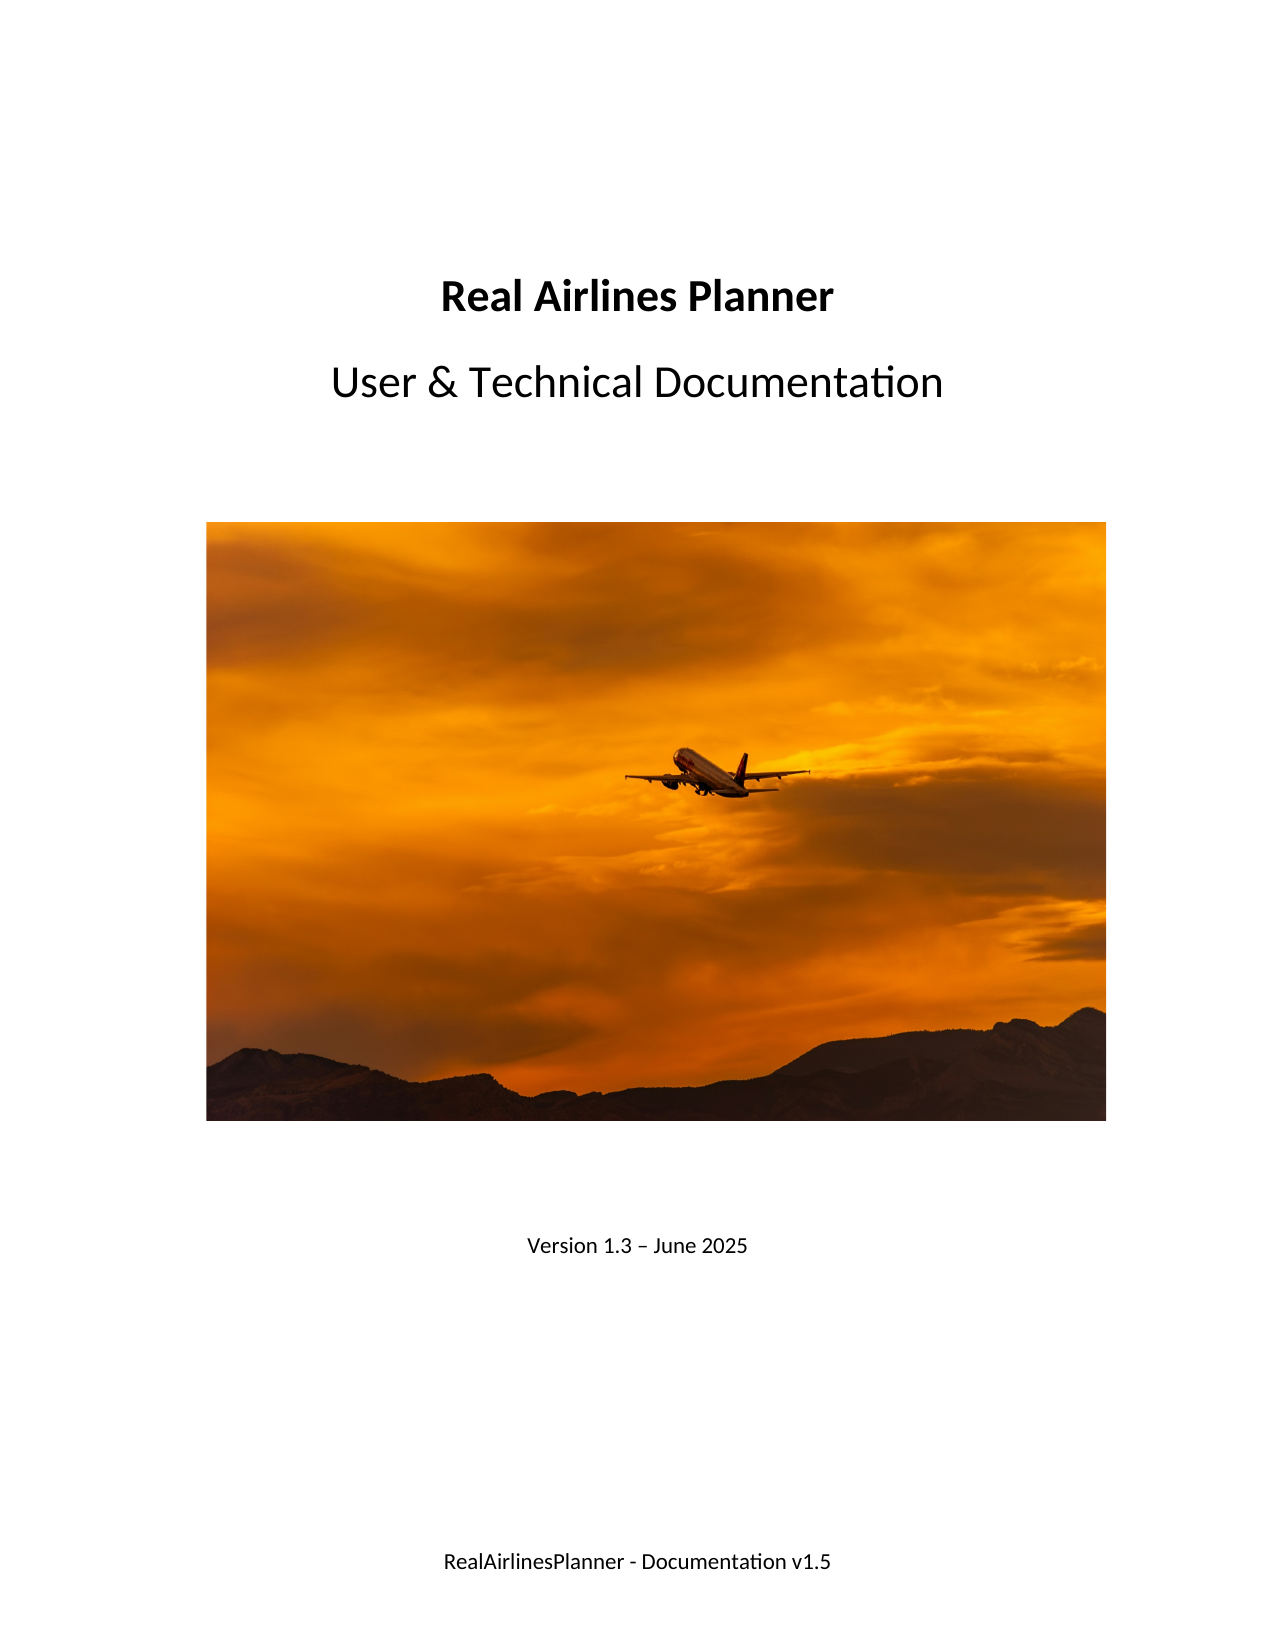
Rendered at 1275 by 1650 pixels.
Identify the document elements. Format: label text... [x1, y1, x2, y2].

text Version 1.3 – June 2025 [187, 1231, 1087, 1259]
text Real Airlines Planner [187, 267, 1087, 323]
picture [206, 522, 1107, 1121]
text User & Technical Documentation [187, 352, 1087, 408]
